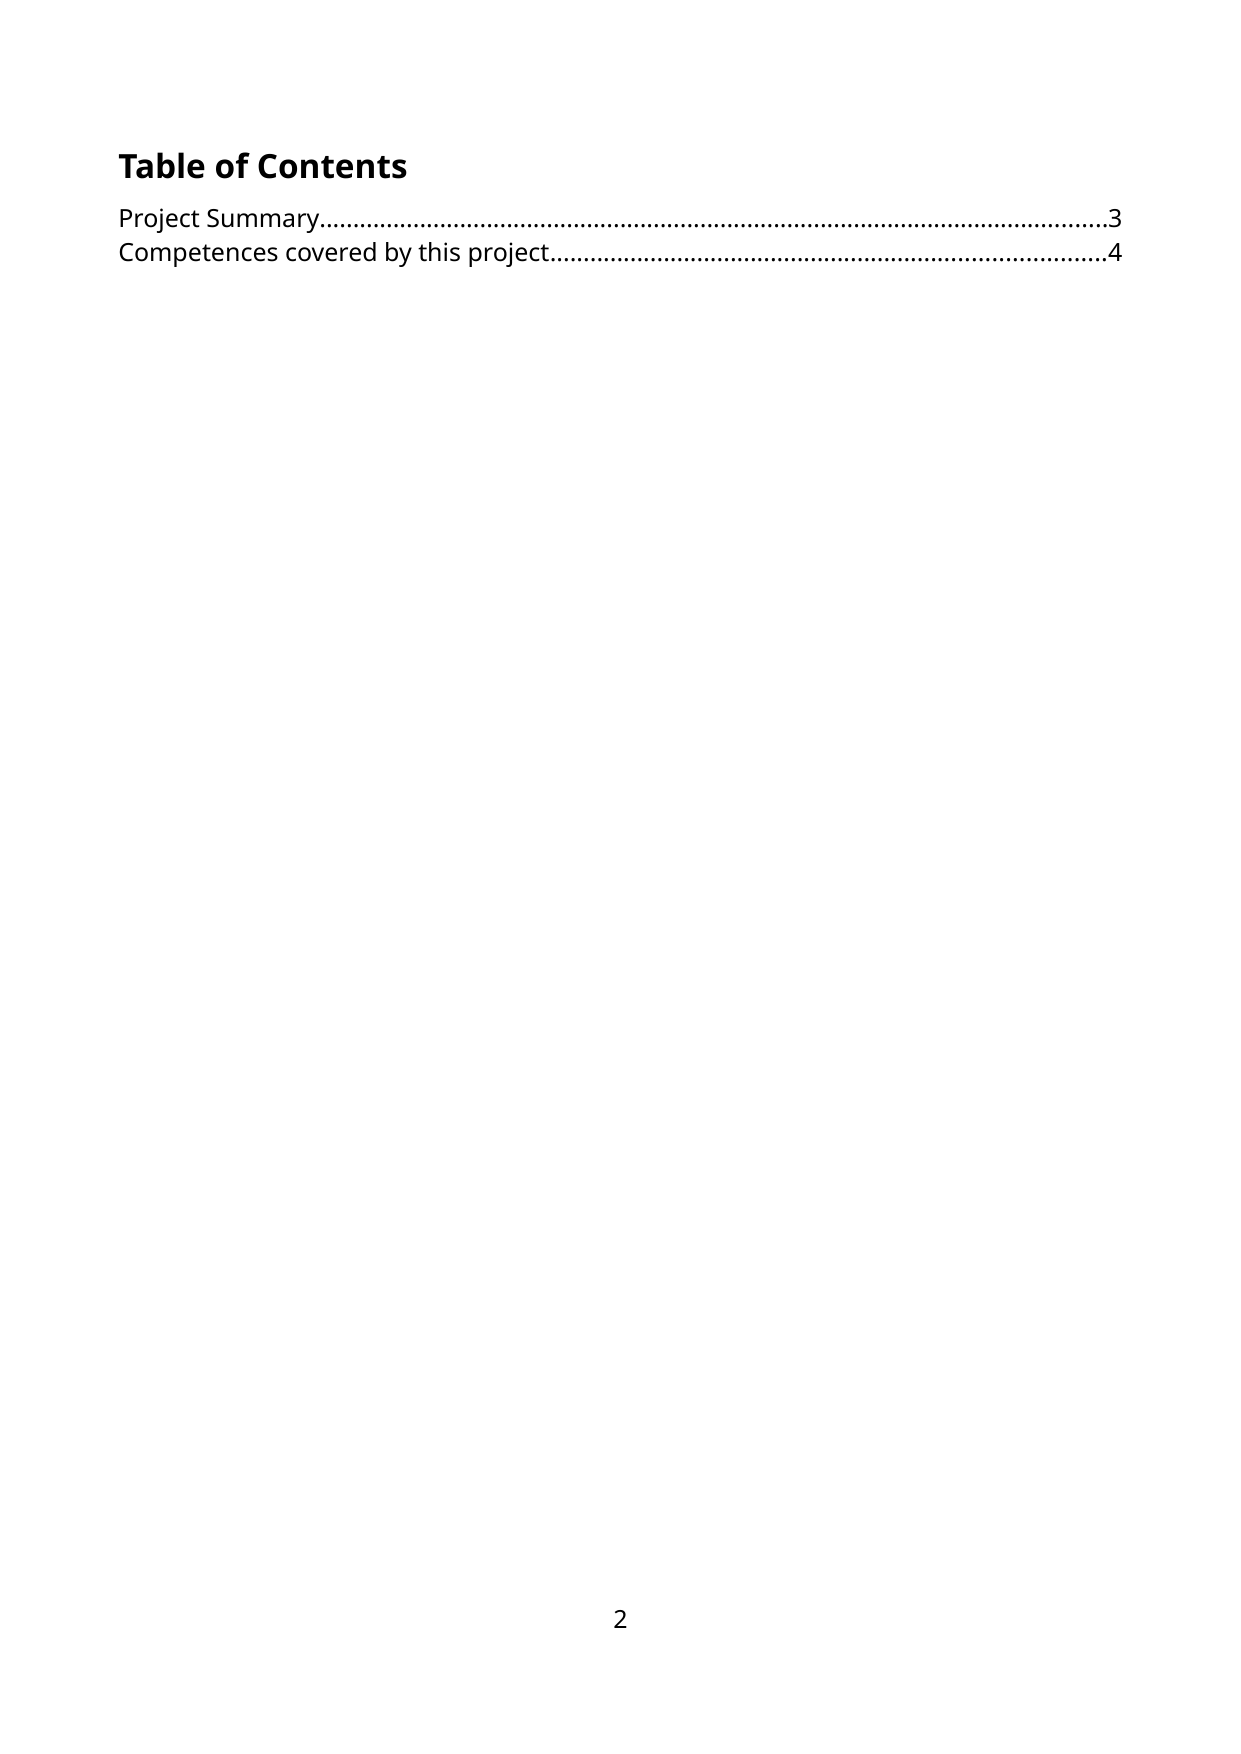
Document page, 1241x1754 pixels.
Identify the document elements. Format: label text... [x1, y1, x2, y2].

text Competences covered by this project 4 [118, 235, 1122, 269]
text Project Summary 3 [118, 201, 1122, 235]
subtitle Table of Contents [118, 143, 1122, 188]
